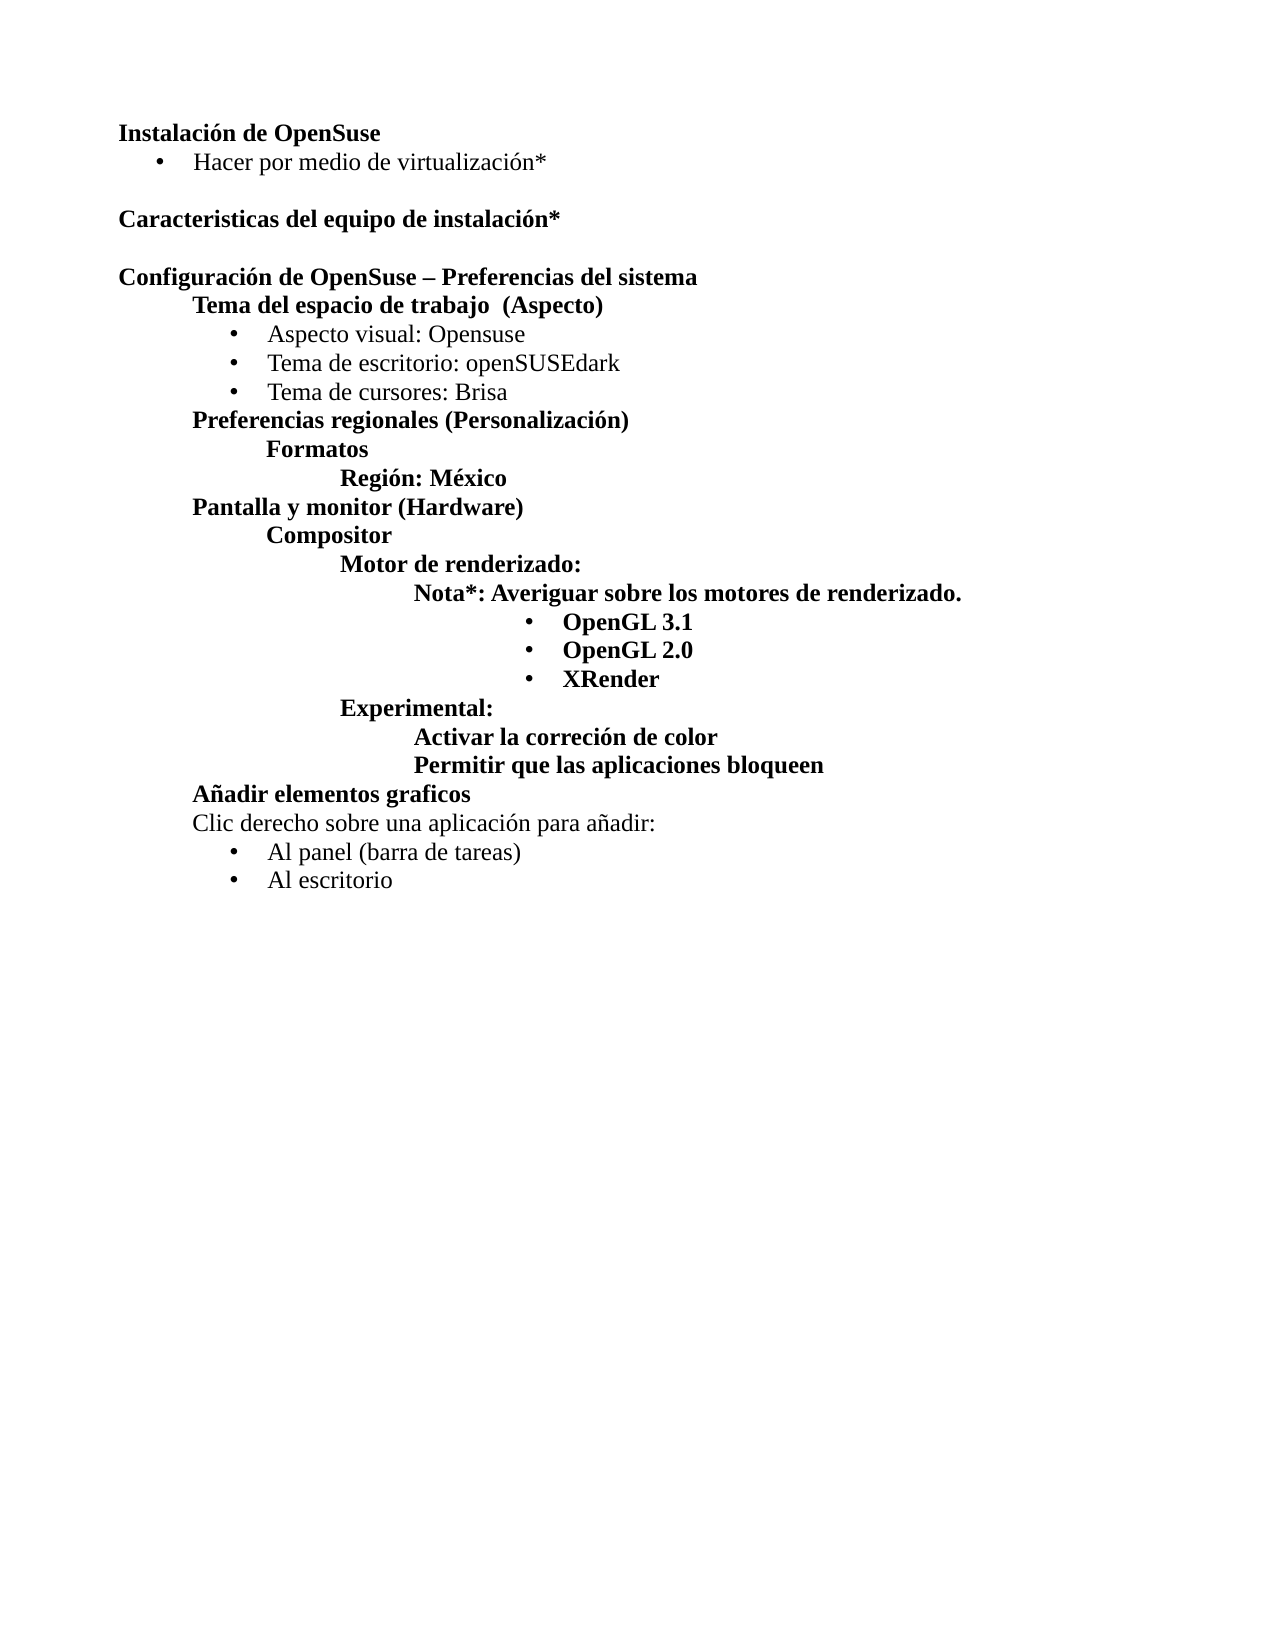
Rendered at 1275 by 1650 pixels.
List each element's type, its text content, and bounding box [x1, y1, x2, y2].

text Formatos [118, 434, 1157, 463]
text Motor de renderizado: [118, 549, 1157, 578]
text Activar la correción de color [118, 722, 1157, 751]
text Preferencias regionales (Personalización) [118, 406, 1157, 434]
text Instalación de OpenSuse [118, 118, 1157, 147]
list OpenGL 3.1 [525, 607, 1157, 636]
text Pantalla y monitor (Hardware) [118, 492, 1157, 521]
list XRender [525, 664, 1157, 693]
text Tema del espacio de trabajo (Aspecto) [118, 291, 1157, 319]
text Permitir que las aplicaciones bloqueen [118, 751, 1157, 779]
text Experimental: [118, 693, 1157, 722]
text Añadir elementos graficos [118, 779, 1157, 808]
text Configuración de OpenSuse – Preferencias del sistema [118, 262, 1157, 291]
text Compositor [118, 521, 1157, 549]
list Aspecto visual: Opensuse [229, 319, 1157, 348]
text Nota*: Averiguar sobre los motores de renderizado. [118, 578, 1157, 607]
list Hacer por medio de virtualización* [156, 147, 1157, 176]
text Caracteristicas del equipo de instalación* [118, 204, 1157, 233]
list Tema de cursores: Brisa [229, 377, 1157, 406]
list Tema de escritorio: openSUSEdark [229, 348, 1157, 377]
list Al panel (barra de tareas) [229, 837, 1157, 866]
list Al escritorio [229, 866, 1157, 894]
text Clic derecho sobre una aplicación para añadir: [118, 808, 1157, 837]
text Región: México [118, 463, 1157, 492]
list OpenGL 2.0 [525, 636, 1157, 664]
